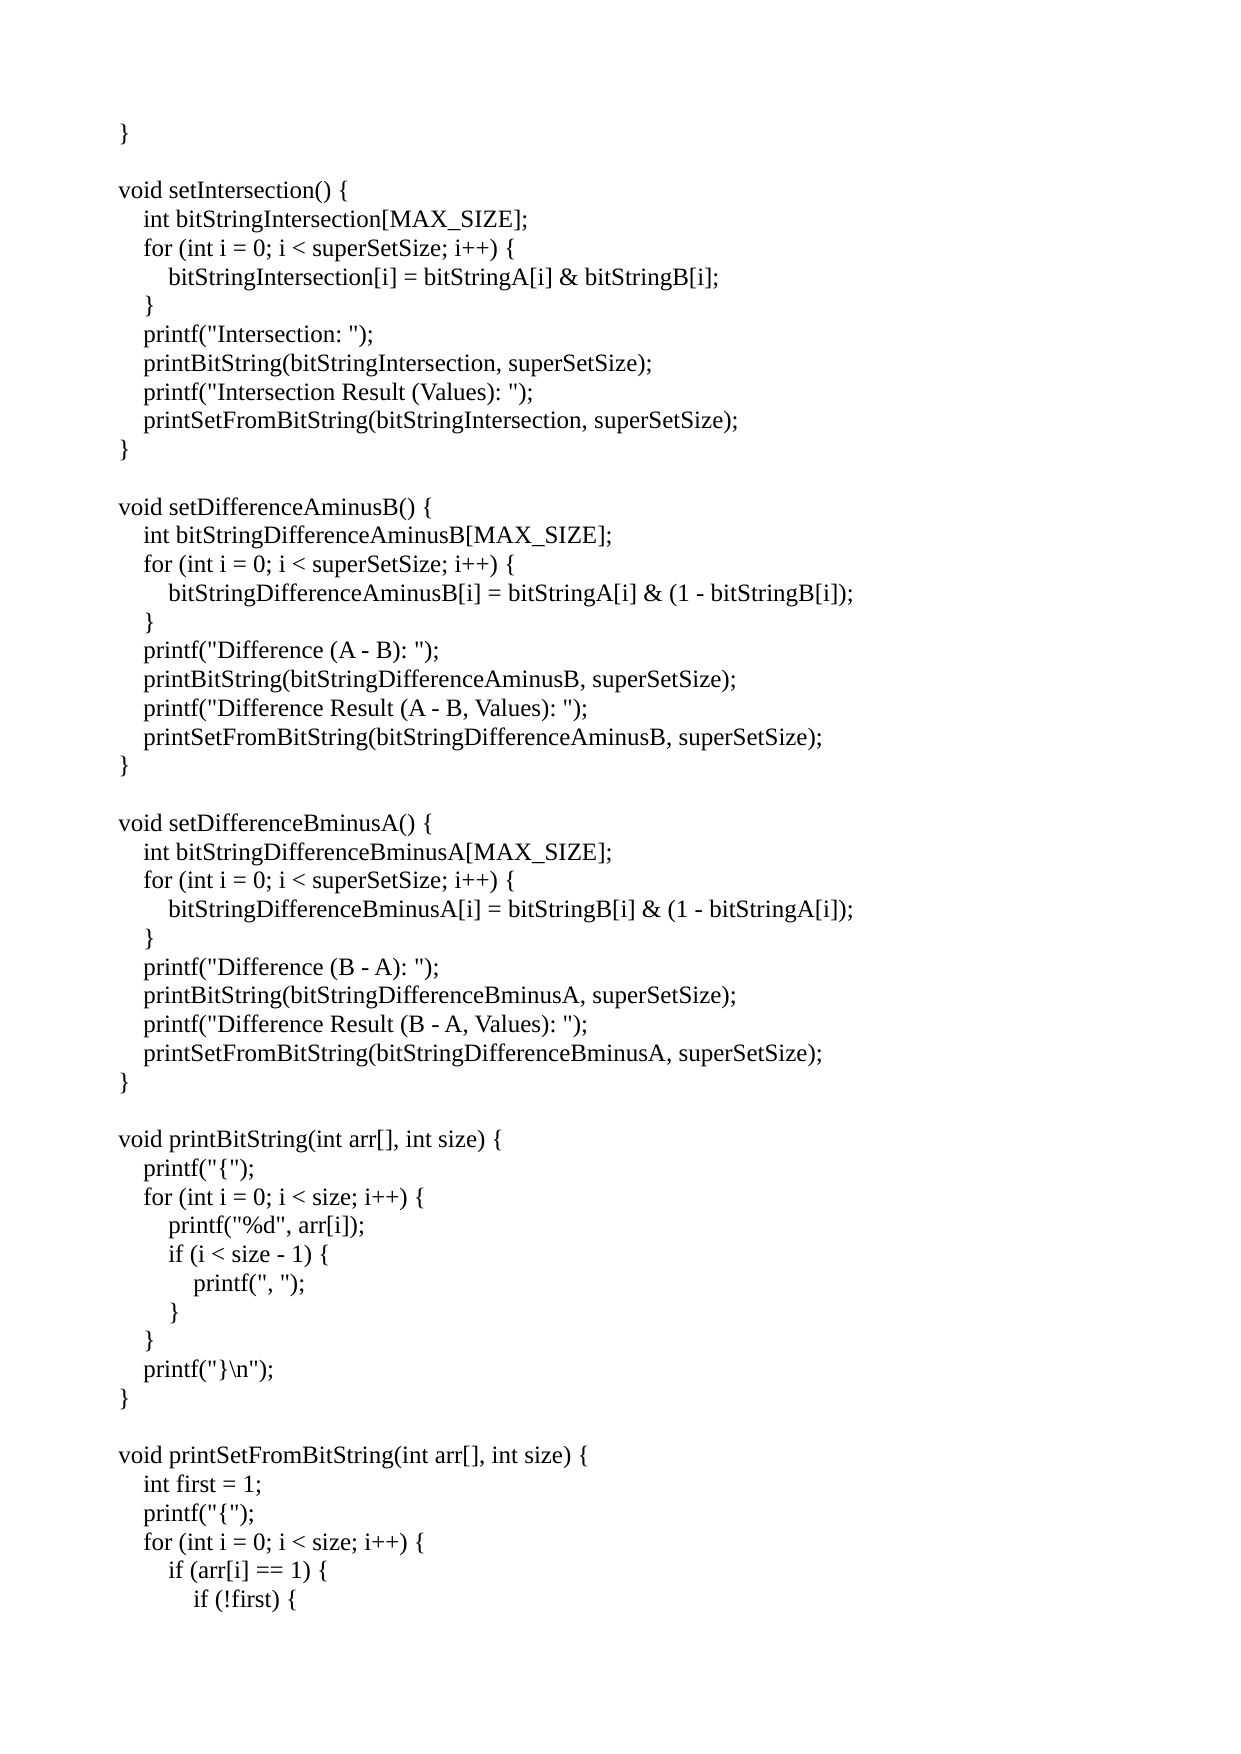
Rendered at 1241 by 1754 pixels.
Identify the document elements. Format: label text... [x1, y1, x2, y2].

text printf("Difference (A - B): "); [118, 636, 1122, 664]
text int first = 1; [118, 1469, 1122, 1498]
text } [118, 1326, 1122, 1354]
text printf("Intersection Result (Values): "); [118, 377, 1122, 406]
text printf("%d", arr[i]); [118, 1211, 1122, 1239]
text printBitString(bitStringIntersection, superSetSize); [118, 348, 1122, 377]
text } [118, 1067, 1122, 1096]
text if (!first) { [118, 1584, 1122, 1613]
text printf("{"); [118, 1498, 1122, 1527]
text } [118, 923, 1122, 952]
text void setIntersection() { [118, 176, 1122, 204]
text int bitStringIntersection[MAX_SIZE]; [118, 204, 1122, 233]
text printf("}\n"); [118, 1354, 1122, 1383]
text int bitStringDifferenceAminusB[MAX_SIZE]; [118, 521, 1122, 549]
text bitStringDifferenceAminusB[i] = bitStringA[i] & (1 - bitStringB[i]); [118, 578, 1122, 607]
text printBitString(bitStringDifferenceAminusB, superSetSize); [118, 664, 1122, 693]
text printBitString(bitStringDifferenceBminusA, superSetSize); [118, 981, 1122, 1009]
text } [118, 1383, 1122, 1412]
text void setDifferenceAminusB() { [118, 492, 1122, 521]
text } [118, 291, 1122, 319]
text void printBitString(int arr[], int size) { [118, 1124, 1122, 1153]
text printf("Difference Result (B - A, Values): "); [118, 1009, 1122, 1038]
text for (int i = 0; i < superSetSize; i++) { [118, 549, 1122, 578]
text void setDifferenceBminusA() { [118, 808, 1122, 837]
text printf("Intersection: "); [118, 319, 1122, 348]
text bitStringDifferenceBminusA[i] = bitStringB[i] & (1 - bitStringA[i]); [118, 894, 1122, 923]
text } [118, 434, 1122, 463]
text void printSetFromBitString(int arr[], int size) { [118, 1441, 1122, 1469]
text printSetFromBitString(bitStringDifferenceAminusB, superSetSize); [118, 722, 1122, 751]
text bitStringIntersection[i] = bitStringA[i] & bitStringB[i]; [118, 262, 1122, 291]
text printf(", "); [118, 1268, 1122, 1297]
text printSetFromBitString(bitStringIntersection, superSetSize); [118, 406, 1122, 434]
text if (arr[i] == 1) { [118, 1556, 1122, 1584]
text for (int i = 0; i < superSetSize; i++) { [118, 233, 1122, 262]
text printf("Difference (B - A): "); [118, 952, 1122, 981]
text printf("{"); [118, 1153, 1122, 1182]
text printSetFromBitString(bitStringDifferenceBminusA, superSetSize); [118, 1038, 1122, 1067]
text for (int i = 0; i < size; i++) { [118, 1182, 1122, 1211]
text } [118, 1297, 1122, 1326]
text printf("Difference Result (A - B, Values): "); [118, 693, 1122, 722]
text int bitStringDifferenceBminusA[MAX_SIZE]; [118, 837, 1122, 866]
text if (i < size - 1) { [118, 1239, 1122, 1268]
text } [118, 118, 1122, 147]
text } [118, 751, 1122, 779]
text for (int i = 0; i < superSetSize; i++) { [118, 866, 1122, 894]
text } [118, 607, 1122, 636]
text for (int i = 0; i < size; i++) { [118, 1527, 1122, 1556]
